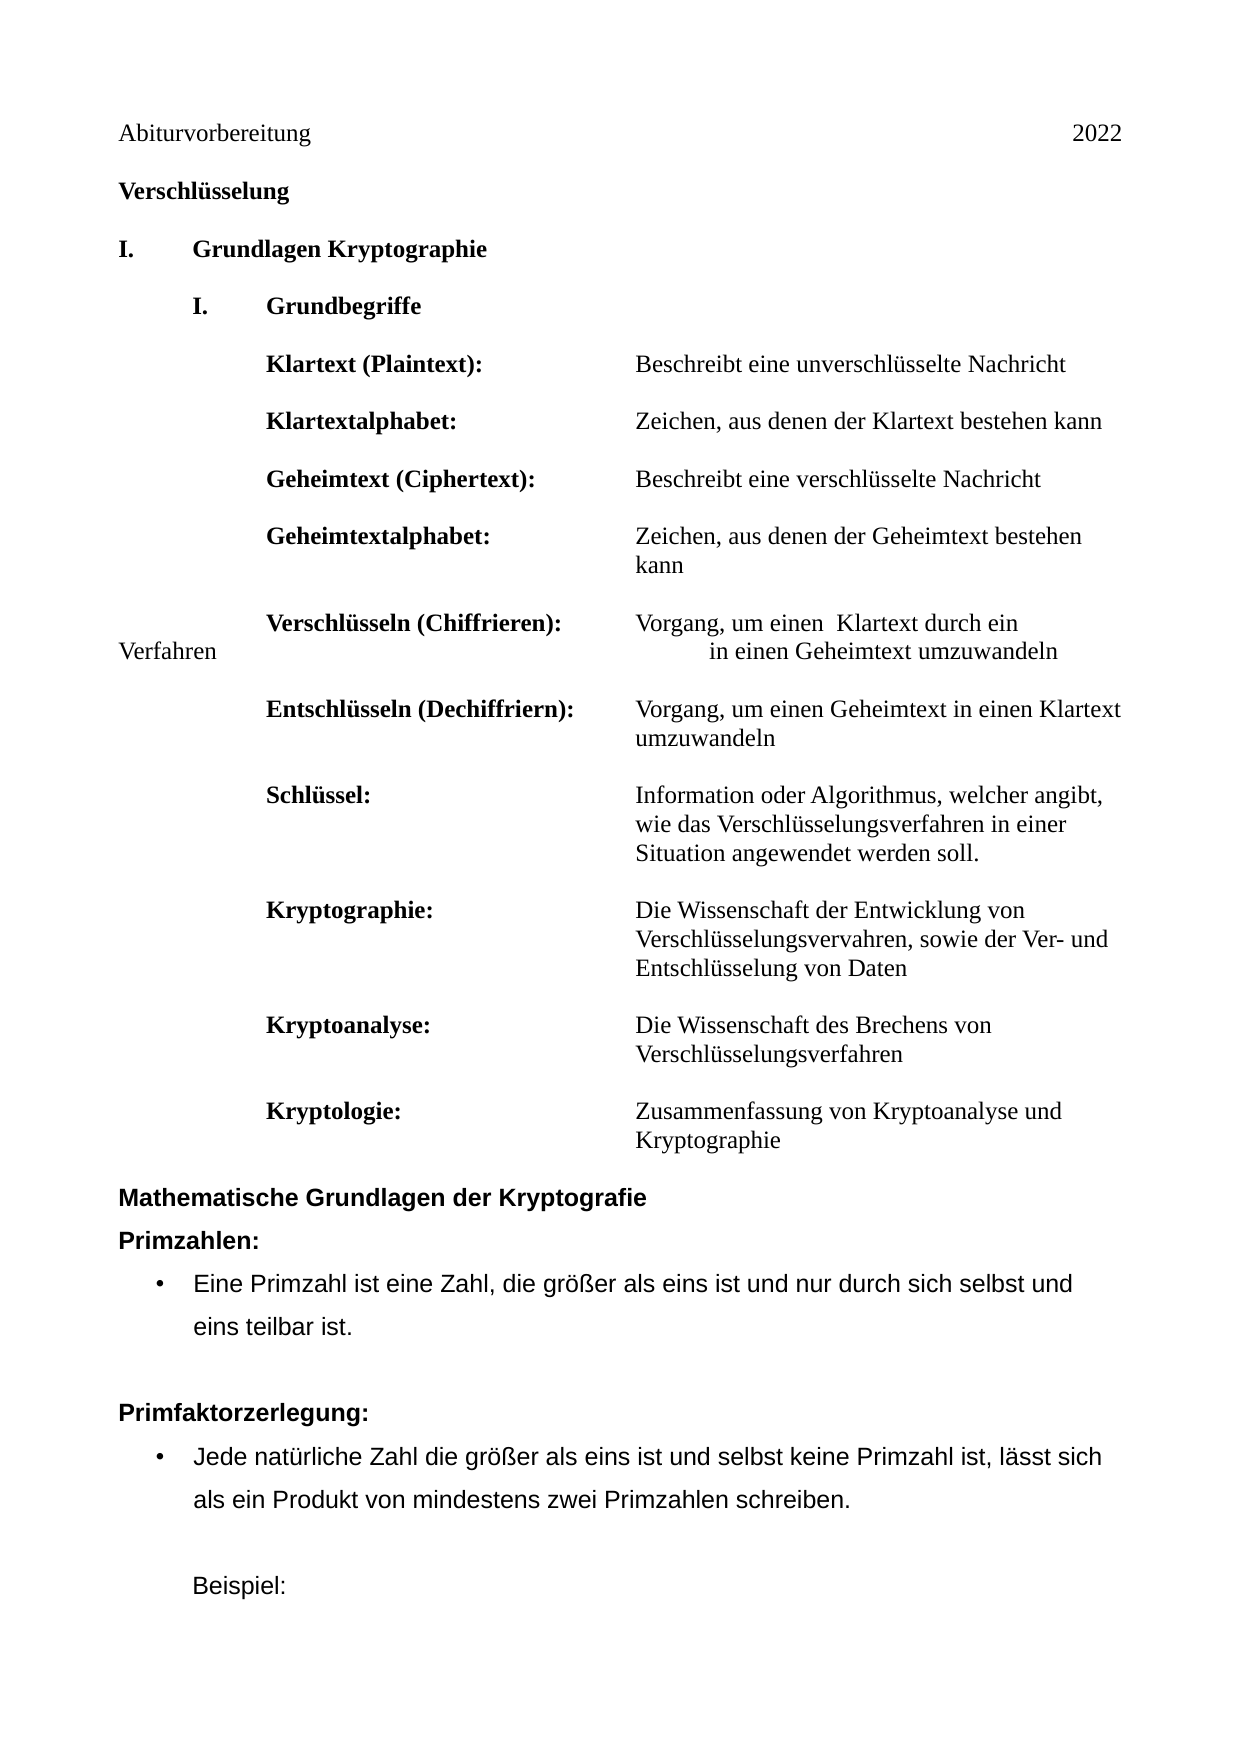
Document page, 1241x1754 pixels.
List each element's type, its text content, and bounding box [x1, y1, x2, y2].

text Verschlüsselung [118, 176, 1122, 205]
text Kryptoanalyse: Die Wissenschaft des Brechens von Verschlüsselungsverfahren [118, 1010, 1122, 1068]
text Beispiel: [118, 1571, 1122, 1600]
text I. Grundbegriffe [118, 291, 1122, 320]
text I. Grundlagen Kryptographie [118, 234, 1122, 263]
text Klartext (Plaintext): Beschreibt eine unverschlüsselte Nachricht [118, 320, 1122, 378]
text Entschlüsseln (Dechiffriern): Vorgang, um einen Geheimtext in einen Klartext umzuwandeln [118, 665, 1122, 751]
text Mathematische Grundlagen der Kryptografie [118, 1183, 1122, 1211]
text Primfaktorzerlegung: [118, 1398, 1122, 1427]
text Geheimtext (Ciphertext): Beschreibt eine verschlüsselte Nachricht [118, 435, 1122, 493]
text Klartextalphabet: Zeichen, aus denen der Klartext bestehen kann [118, 378, 1122, 435]
text Geheimtextalphabet: Zeichen, aus denen der Geheimtext bestehen kann [118, 493, 1122, 579]
text Primzahlen: [118, 1226, 1122, 1254]
list Eine Primzahl ist eine Zahl, die größer als eins ist und nur durch sich selbst und eins teilbar ist. [156, 1269, 1122, 1341]
text Verschlüsseln (Chiffrieren): Vorgang, um einen Klartext durch ein Verfahren in einen Geheimtext umzuwandeln [118, 579, 1122, 665]
list Jede natürliche Zahl die größer als eins ist und selbst keine Primzahl ist, lässt sich als ein Produkt von mindestens zwei Primzahlen schreiben. [156, 1441, 1122, 1513]
text Kryptologie: Zusammenfassung von Kryptoanalyse und Kryptographie [118, 1096, 1122, 1154]
text Kryptographie: Die Wissenschaft der Entwicklung von Verschlüsselungsvervahren, sowie der Ver- und Entschlüsselung von Daten [118, 895, 1122, 981]
text Schlüssel: Information oder Algorithmus, welcher angibt, wie das Verschlüsselungsverfahren in einer Situation angewendet werden soll. [118, 751, 1122, 866]
